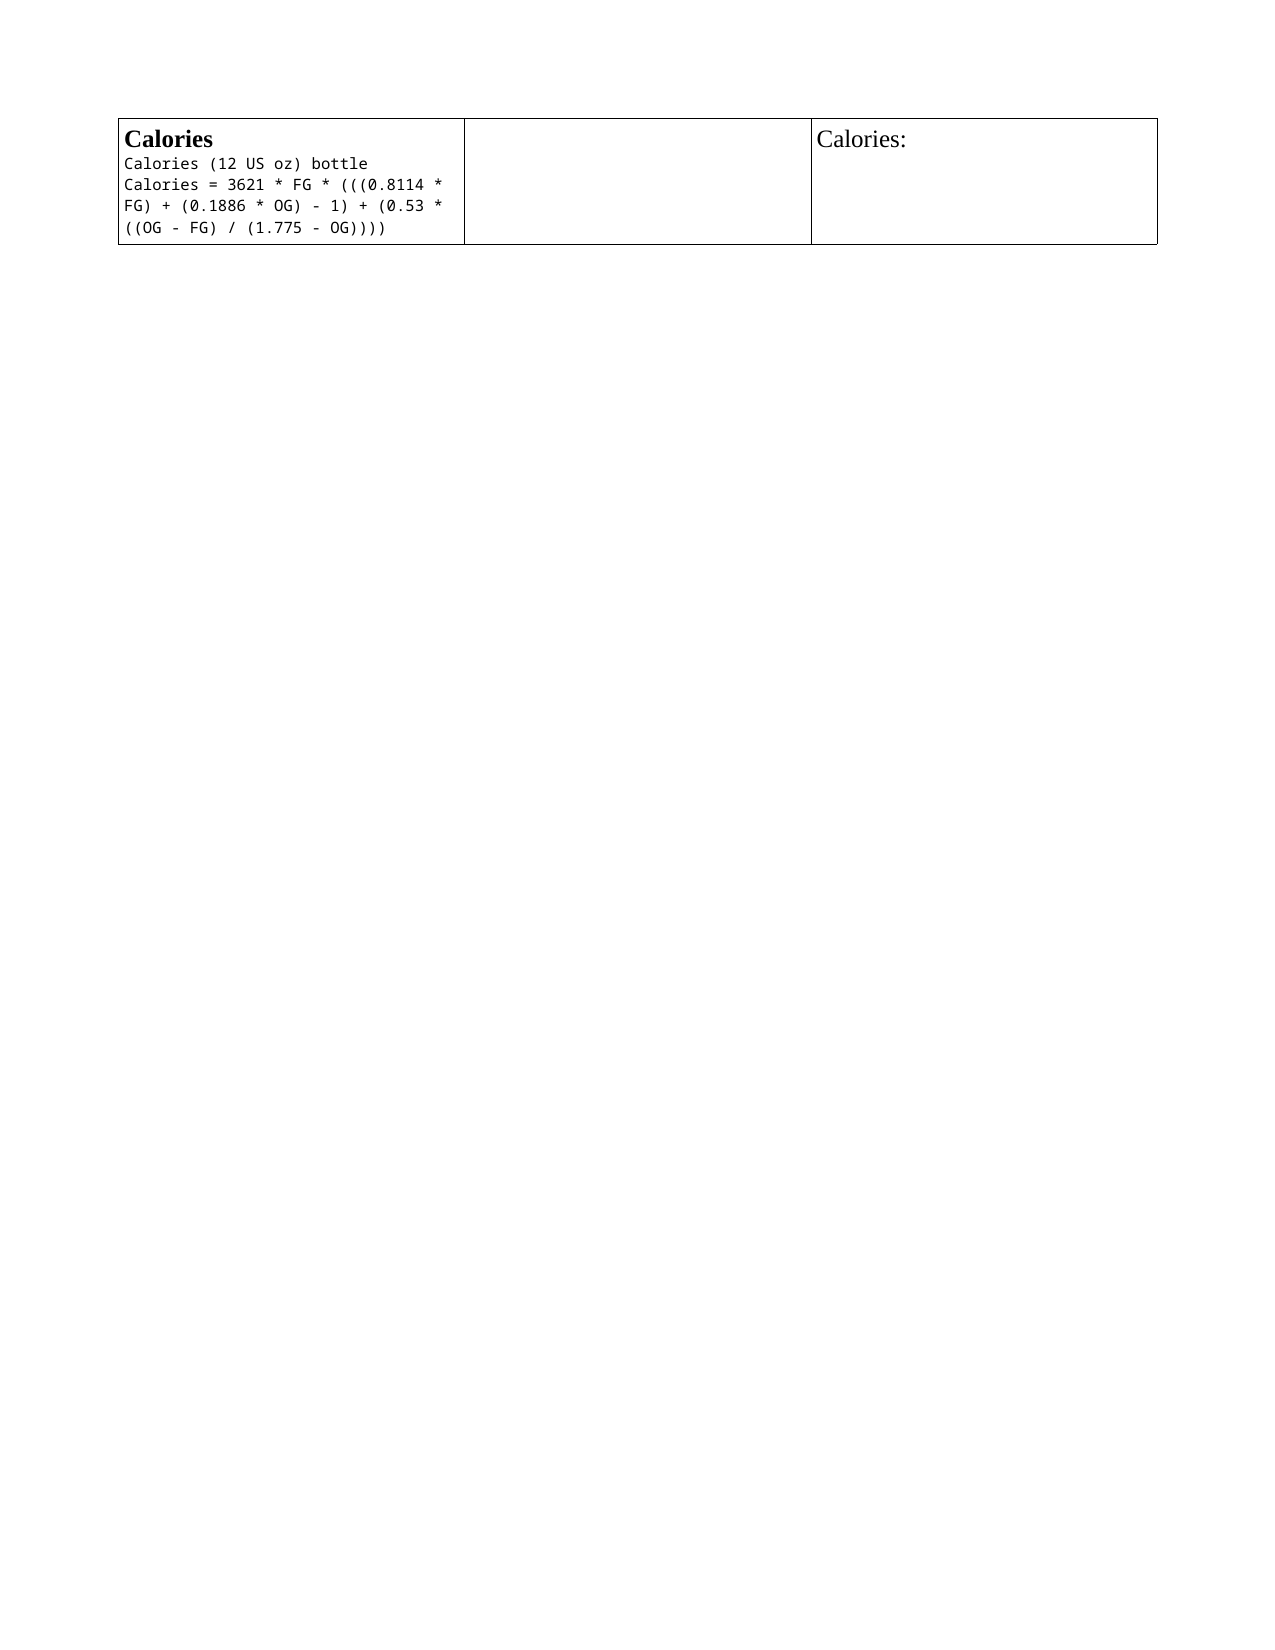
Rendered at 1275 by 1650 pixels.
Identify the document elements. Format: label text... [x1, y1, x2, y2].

table_header Calories Calories (12 US oz) bottle Calories = 3621 * FG * (((0.8114 * FG) + (0.1886 * OG) - 1) + (0.53 * ((OG - FG) / (1.775 - OG)))) [119, 119, 464, 243]
table_header [465, 119, 811, 243]
table_header Calories: [812, 119, 1157, 243]
